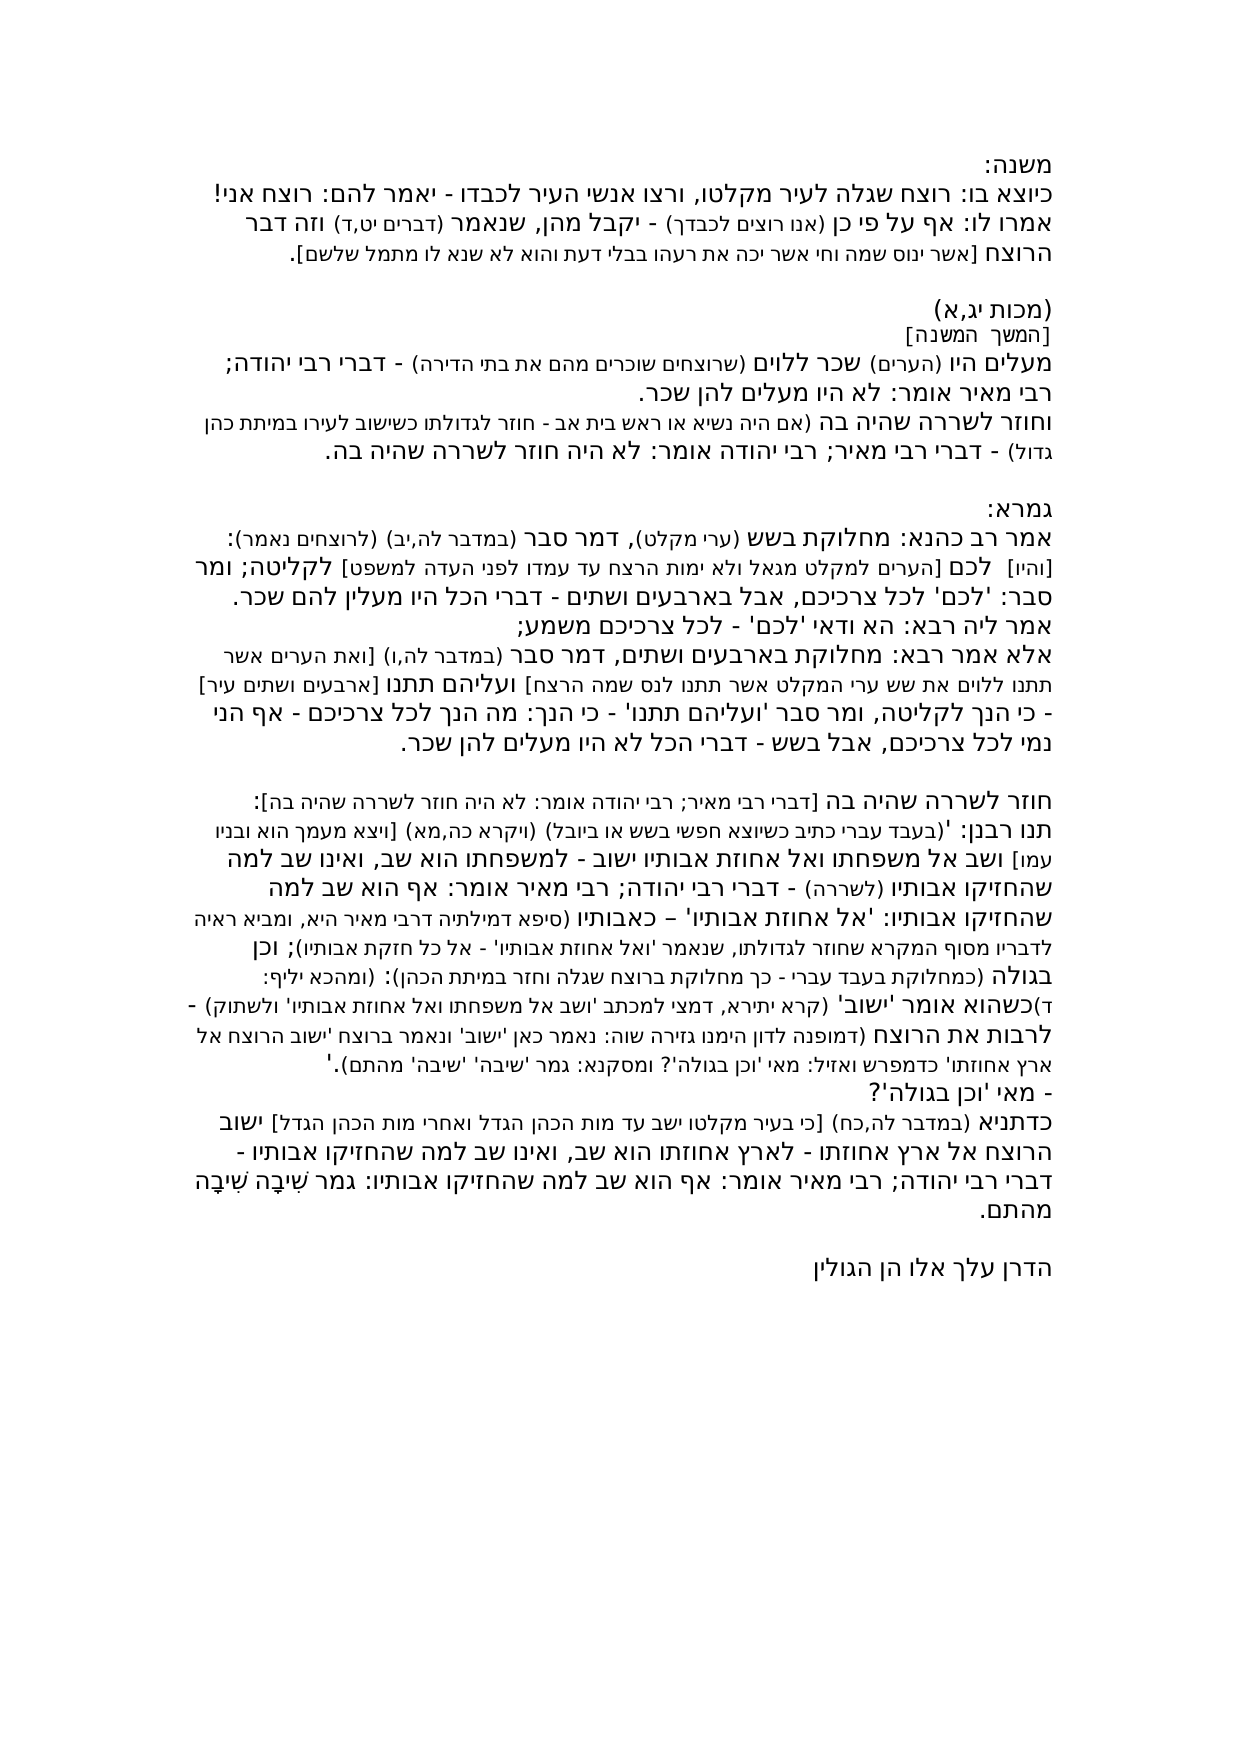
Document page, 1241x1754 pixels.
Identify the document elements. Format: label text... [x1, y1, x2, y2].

text - מאי 'וכן בגולה'? [187, 1078, 1053, 1107]
text משנה: [187, 150, 1053, 179]
text תנו רבנן: '(בעבד עברי כתיב כשיוצא חפשי בשש או ביובל) (ויקרא כה,מא) [ויצא מעמך הוא ובניו עמו] ושב אל משפחתו ואל אחוזת אבותיו ישוב - למשפחתו הוא שב, ואינו שב למה שהחזיקו אבותיו (לשררה) - דברי רבי יהודה; רבי מאיר אומר: אף הוא שב למה שהחזיקו אבותיו: 'אל אחוזת אבותיו' – כאבותיו (סיפא דמילתיה דרבי מאיר היא, ומביא ראיה לדבריו מסוף המקרא שחוזר לגדולתו, שנאמר 'ואל אחוזת אבותיו' - אל כל חזקת אבותיו); וכן בגולה (כמחלוקת בעבד עברי - כך מחלוקת ברוצח שגלה וחזר במיתת הכהן): (ומהכא יליף: ד)כשהוא אומר 'ישוב' (קרא יתירא, דמצי למכתב 'ושב אל משפחתו ואל אחוזת אבותיו' ולשתוק) - לרבות את הרוצח (דמופנה לדון הימנו גזירה שוה: נאמר כאן 'ישוב' ונאמר ברוצח 'ישוב הרוצח אל ארץ אחוזתו' כדמפרש ואזיל: מאי 'וכן בגולה'? ומסקנא: גמר 'שיבה' 'שיבה' מהתם).' [187, 815, 1053, 1078]
text כדתניא (במדבר לה,כח) [כי בעיר מקלטו ישב עד מות הכהן הגדל ואחרי מות הכהן הגדל] ישוב הרוצח אל ארץ אחוזתו - לארץ אחוזתו הוא שב, ואינו שב למה שהחזיקו אבותיו - דברי רבי יהודה; רבי מאיר אומר: אף הוא שב למה שהחזיקו אבותיו: גמר שִׁיבָה שִׁיבָה מהתם. [187, 1107, 1053, 1224]
text אלא אמר רבא: מחלוקת בארבעים ושתים, דמר סבר (במדבר לה,ו) [ואת הערים אשר תתנו ללוים את שש ערי המקלט אשר תתנו לנס שמה הרצח] ועליהם תתנו [ארבעים ושתים עיר] - כי הנך לקליטה, ומר סבר 'ועליהם תתנו' - כי הנך: מה הנך לכל צרכיכם - אף הני נמי לכל צרכיכם, אבל בשש - דברי הכל לא היו מעלים להן שכר. [187, 640, 1053, 757]
text אמר רב כהנא: מחלוקת בשש (ערי מקלט), דמר סבר (במדבר לה,יב) (לרוצחים נאמר): [והיו] לכם [הערים למקלט מגאל ולא ימות הרצח עד עמדו לפני העדה למשפט] לקליטה; ומר סבר: 'לכם' לכל צרכיכם, אבל בארבעים ושתים - דברי הכל היו מעלין להם שכר. [187, 523, 1053, 611]
text הדרן עלך אלו הן הגולין [187, 1253, 1053, 1282]
text כיוצא בו: רוצח שגלה לעיר מקלטו, ורצו אנשי העיר לכבדו - יאמר להם: רוצח אני! אמרו לו: אף על פי כן (אנו רוצים לכבדך) - יקבל מהן, שנאמר (דברים יט,ד) וזה דבר הרוצח [אשר ינוס שמה וחי אשר יכה את רעהו בבלי דעת והוא לא שנא לו מתמל שלשם]. [187, 179, 1053, 267]
text חוזר לשררה שהיה בה [דברי רבי מאיר; רבי יהודה אומר: לא היה חוזר לשררה שהיה בה]: [187, 786, 1053, 815]
text וחוזר לשררה שהיה בה (אם היה נשיא או ראש בית אב - חוזר לגדולתו כשישוב לעירו במיתת כהן גדול) - דברי רבי מאיר; רבי יהודה אומר: לא היה חוזר לשררה שהיה בה. [187, 407, 1053, 465]
text (מכות יג,א) [187, 296, 1053, 325]
text [המשך המשנה] [187, 325, 1053, 348]
text גמרא: [187, 494, 1053, 523]
text מעלים היו (הערים) שכר ללוים (שרוצחים שוכרים מהם את בתי הדירה) - דברי רבי יהודה; רבי מאיר אומר: לא היו מעלים להן שכר. [187, 348, 1053, 407]
text אמר ליה רבא: הא ודאי 'לכם' - לכל צרכיכם משמע; [187, 611, 1053, 640]
